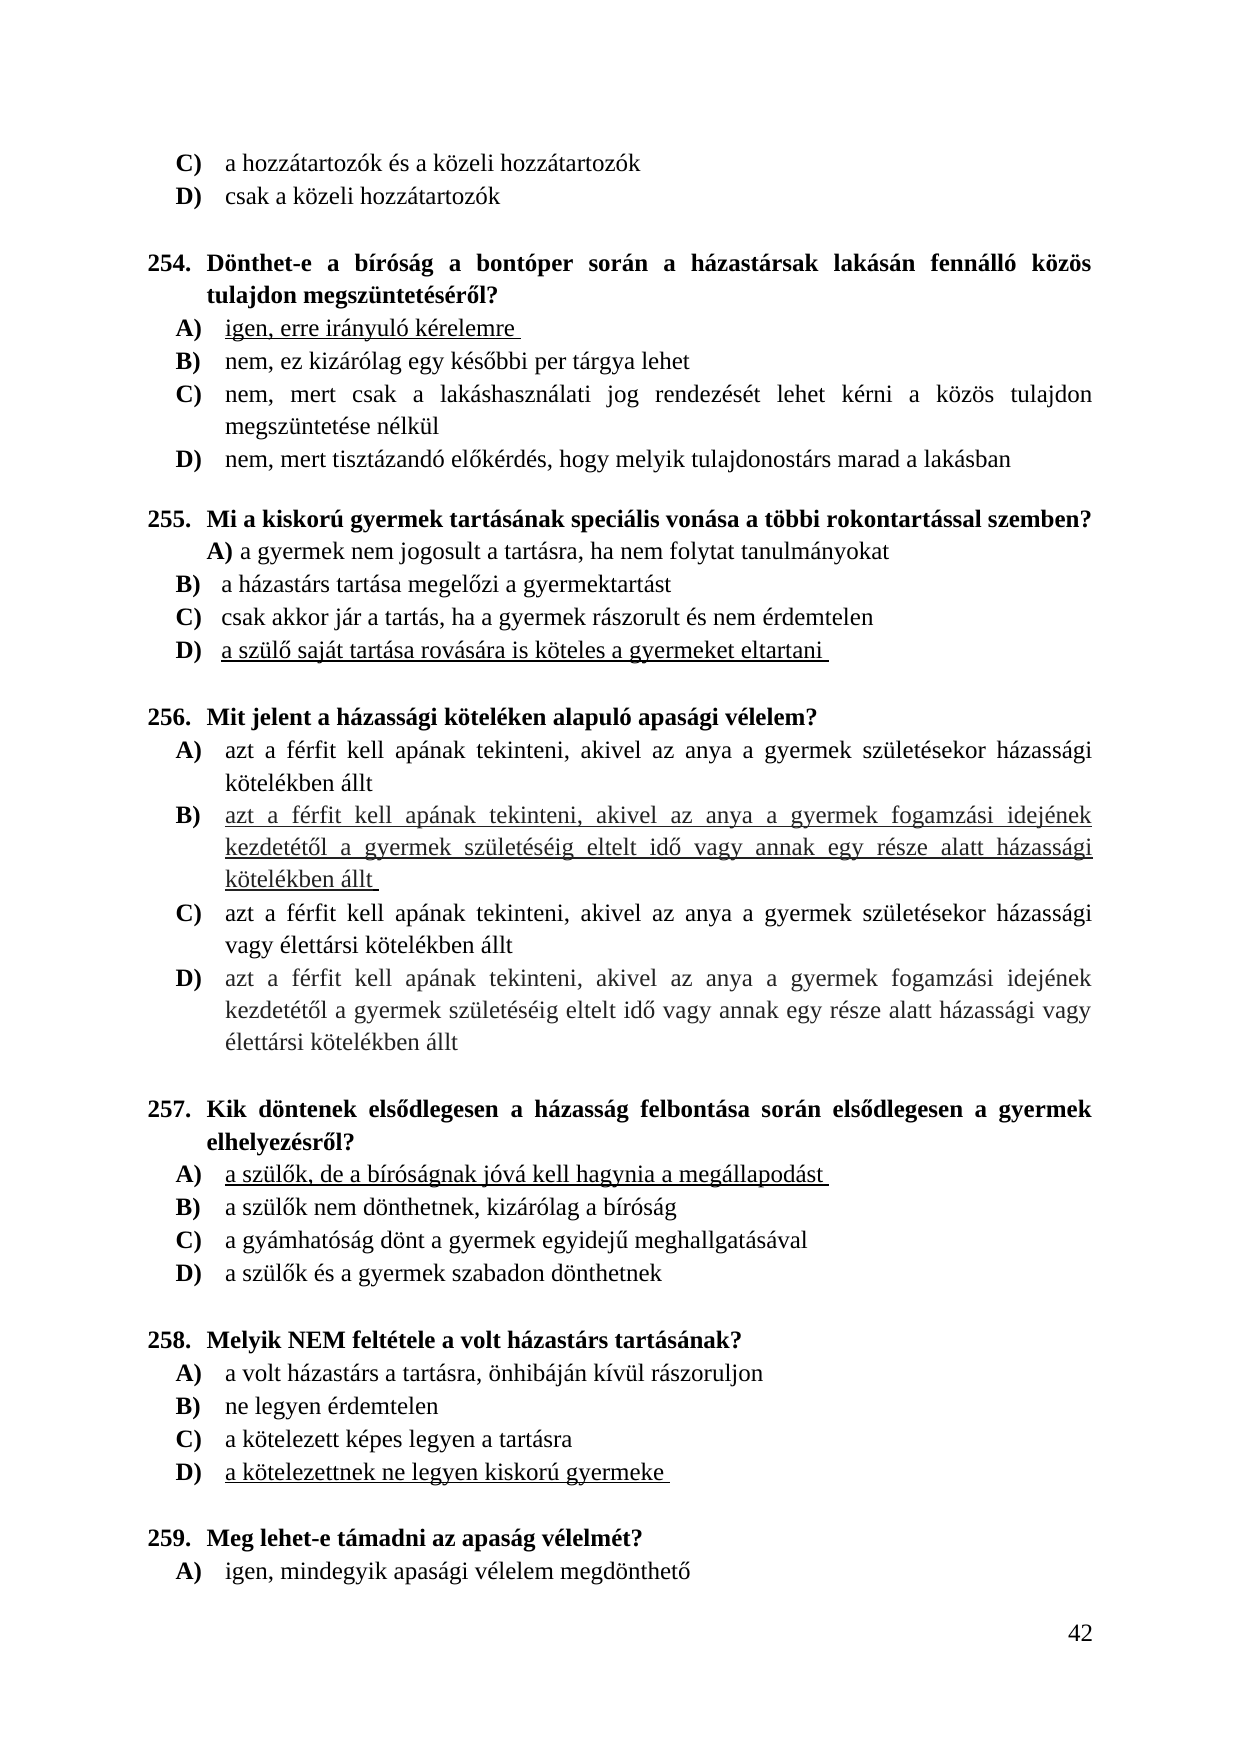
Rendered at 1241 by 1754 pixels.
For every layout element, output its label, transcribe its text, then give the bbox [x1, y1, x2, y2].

list azt a férfit kell apának tekinteni, akivel az anya a gyermek születésekor házassági vagy élettársi kötelékben állt [175, 898, 1093, 959]
list Mit jelent a házassági köteléken alapuló apasági vélelem? [147, 702, 1093, 731]
list nem, mert tisztázandó előkérdés, hogy melyik tulajdonostárs marad a lakásban [175, 444, 1093, 473]
list csak akkor jár a tartás, ha a gyermek rászorult és nem érdemtelen [175, 602, 1093, 631]
list igen, erre irányuló kérelemre [175, 313, 1093, 342]
list a szülők nem dönthetnek, kizárólag a bíróság [175, 1192, 1093, 1221]
list Mi a kiskorú gyermek tartásának speciális vonása a többi rokontartással szemben? A) a gyermek nem jogosult a tartásra, ha nem folytat tanulmányokat [147, 504, 1093, 565]
list a hozzátartozók és a közeli hozzátartozók [175, 148, 1093, 177]
list a szülő saját tartása rovására is köteles a gyermeket eltartani [175, 635, 1093, 664]
list a házastárs tartása megelőzi a gyermektartást [175, 569, 1093, 598]
list csak a közeli hozzátartozók [175, 181, 1093, 210]
list azt a férfit kell apának tekinteni, akivel az anya a gyermek fogamzási idejének kezdetétől a gyermek születéséig eltelt idő vagy annak egy része alatt házassági kötelékben állt [175, 801, 1093, 893]
list ne legyen érdemtelen [175, 1391, 1093, 1420]
list igen, mindegyik apasági vélelem megdönthető [175, 1556, 1093, 1584]
list Kik döntenek elsődlegesen a házasság felbontása során elsődlegesen a gyermek elhelyezésről? [147, 1094, 1093, 1155]
list a kötelezett képes legyen a tartásra [175, 1424, 1093, 1453]
list Dönthet-e a bíróság a bontóper során a házastársak lakásán fennálló közös tulajdon megszüntetéséről? [147, 248, 1093, 309]
list a gyámhatóság dönt a gyermek egyidejű meghallgatásával [175, 1225, 1093, 1254]
list Meg lehet-e támadni az apaság vélelmét? [147, 1523, 1093, 1552]
list a kötelezettnek ne legyen kiskorú gyermeke [175, 1457, 1093, 1486]
list nem, ez kizárólag egy későbbi per tárgya lehet [175, 346, 1093, 375]
list Melyik NEM feltétele a volt házastárs tartásának? [147, 1325, 1093, 1354]
list azt a férfit kell apának tekinteni, akivel az anya a gyermek fogamzási idejének kezdetétől a gyermek születéséig eltelt idő vagy annak egy része alatt házassági vagy élettársi kötelékben állt [175, 963, 1093, 1055]
list nem, mert csak a lakáshasználati jog rendezését lehet kérni a közös tulajdon megszüntetése nélkül [175, 379, 1093, 440]
list azt a férfit kell apának tekinteni, akivel az anya a gyermek születésekor házassági kötelékben állt [175, 735, 1093, 796]
list a szülők, de a bíróságnak jóvá kell hagynia a megállapodást [175, 1159, 1093, 1188]
list a volt házastárs a tartásra, önhibáján kívül rászoruljon [175, 1358, 1093, 1387]
list a szülők és a gyermek szabadon dönthetnek [175, 1258, 1093, 1287]
